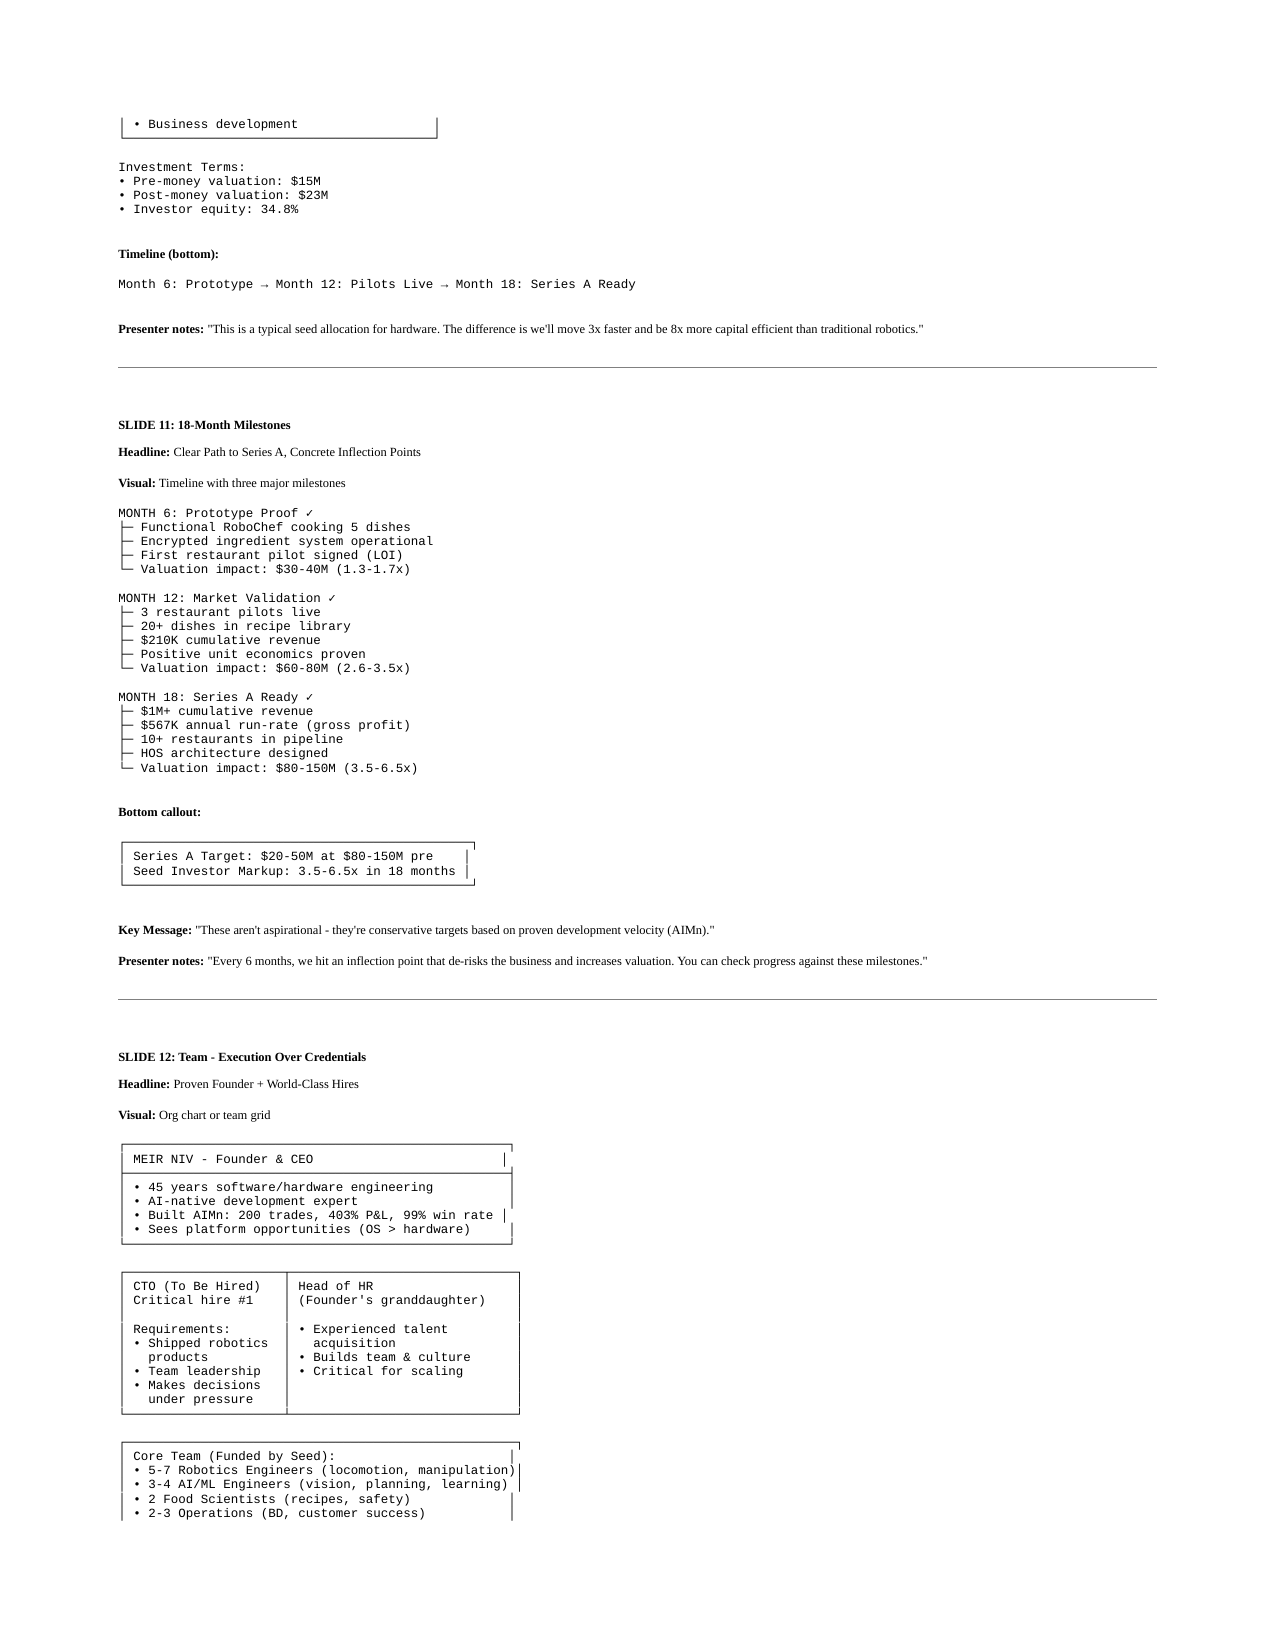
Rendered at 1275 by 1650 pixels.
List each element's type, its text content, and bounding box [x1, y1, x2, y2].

text │ • 2 Food Scientists (recipes, safety) │ [122, 1493, 511, 1507]
text • Post-money valuation: $23M [118, 189, 1157, 203]
text │ Requirements: │ • Experienced talent │ [287, 1323, 518, 1337]
text ┌────────────────────────────────────────────────────┐ [118, 1436, 1157, 1450]
text │ Critical hire #1 │ (Founder's granddaughter) │ [519, 1294, 1157, 1308]
text │ Core Team (Funded by Seed): │ [512, 1450, 1157, 1464]
text ├───────────────────────────────────────────────────┤ [122, 1167, 511, 1173]
text Headline: Proven Founder + World-Class Hires [118, 1076, 1157, 1091]
text │ • Team leadership │ • Critical for scaling │ [122, 1365, 286, 1379]
text ├───────────────────────────────────────────────────┤ [512, 1167, 1157, 1181]
text │ • Sees platform opportunities (OS > hardware) │ [118, 1223, 1157, 1238]
text └─────────────────────┴──────────────────────────────┘ [118, 1408, 1157, 1422]
text └─ Valuation impact: $60-80M (2.6-3.5x) [118, 662, 1157, 677]
text ├─ First restaurant pilot signed (LOI) [122, 549, 1157, 563]
text │ Requirements: │ • Experienced talent │ [519, 1323, 1157, 1337]
text ├─ HOS architecture designed [118, 747, 1157, 762]
text │ • 3-4 AI/ML Engineers (vision, planning, learning) │ [118, 1478, 1157, 1493]
text │ Requirements: │ • Experienced talent │ [122, 1323, 286, 1337]
text ├─ Functional RoboChef cooking 5 dishes [122, 521, 1157, 535]
text │ • Shipped robotics │ acquisition │ [519, 1337, 1157, 1351]
text │ Series A Target: $20-50M at $80-150M pre │ [467, 850, 1157, 864]
text │ MEIR NIV - Founder & CEO │ [122, 1153, 503, 1167]
text │ CTO (To Be Hired) │ Head of HR │ [519, 1280, 1157, 1294]
text │ • Team leadership │ • Critical for scaling │ [287, 1365, 518, 1379]
text │ CTO (To Be Hired) │ Head of HR │ [122, 1280, 286, 1294]
subtitle SLIDE 11: 18-Month Milestones [118, 418, 1157, 432]
text └─────────────────────────────────────────┘ [118, 132, 1157, 146]
text Month 6: Prototype → Month 12: Pilots Live → Month 18: Series A Ready [118, 278, 1157, 292]
text │ • 2 Food Scientists (recipes, safety) │ [512, 1493, 1157, 1507]
text ┌──────────────────────────────────────────────┐ [118, 836, 1157, 850]
text │ products │ • Builds team & culture │ [519, 1351, 1157, 1365]
text └───────────────────────────────────────────────────┘ [118, 1238, 1157, 1252]
text Key Message: "These aren't aspirational - they're conservative targets based on proven development velocity (AIMn)." [118, 922, 1157, 937]
text Presenter notes: "Every 6 months, we hit an inflection point that de-risks the business and increases valuation. You can check progress against these milestones." [118, 953, 1157, 968]
text │ • 45 years software/hardware engineering │ [512, 1181, 1157, 1195]
text │ • Shipped robotics │ acquisition │ [287, 1337, 518, 1351]
text │ products │ • Builds team & culture │ [287, 1351, 518, 1365]
text ├───────────────────────────────────────────────────┤ [122, 1174, 511, 1181]
text Timeline (bottom): [118, 247, 1157, 261]
text │ • 5-7 Robotics Engineers (locomotion, manipulation)│ [519, 1464, 1157, 1478]
text ├─ Encrypted ingredient system operational [122, 535, 1157, 549]
text │ • Shipped robotics │ acquisition │ [122, 1337, 286, 1351]
text │ • 2-3 Operations (BD, customer success) │ [122, 1507, 511, 1521]
text │ • 2-3 Operations (BD, customer success) │ [512, 1507, 1157, 1521]
text MONTH 18: Series A Ready ✓ [118, 691, 1157, 705]
text ┌───────────────────────────────────────────────────┐ [118, 1138, 1157, 1153]
text MONTH 6: Prototype Proof ✓ [118, 507, 1157, 521]
text │ • Built AIMn: 200 trades, 403% P&L, 99% win rate │ [504, 1209, 1157, 1223]
text Investment Terms: [118, 161, 1157, 175]
text Visual: Timeline with three major milestones [118, 476, 1157, 490]
text │ products │ • Builds team & culture │ [122, 1351, 286, 1365]
text │ • AI-native development expert │ [512, 1195, 1157, 1209]
text Visual: Org chart or team grid [118, 1107, 1157, 1122]
text └─ Valuation impact: $30-40M (1.3-1.7x) [118, 563, 1157, 577]
text Headline: Clear Path to Series A, Concrete Inflection Points [118, 444, 1157, 459]
text │ under pressure │ │ [118, 1393, 1157, 1408]
text │ • 45 years software/hardware engineering │ [122, 1181, 511, 1195]
text ┌─────────────────────┬──────────────────────────────┐ [118, 1266, 1157, 1280]
text │ • Team leadership │ • Critical for scaling │ [519, 1365, 1157, 1379]
text │ • Makes decisions │ │ [519, 1379, 1157, 1393]
text │ • Makes decisions │ │ [287, 1379, 518, 1393]
text │ • Business development │ [122, 118, 436, 132]
text • Pre-money valuation: $15M [118, 175, 1157, 189]
text │ • 5-7 Robotics Engineers (locomotion, manipulation)│ [122, 1464, 518, 1478]
text └─ Valuation impact: $80-150M (3.5-6.5x) [118, 762, 1157, 776]
text │ • Makes decisions │ │ [122, 1379, 286, 1393]
text Presenter notes: "This is a typical seed allocation for hardware. The difference is we'll move 3x faster and be 8x more capital efficient than traditional robotics." [118, 321, 1157, 336]
text │ Seed Investor Markup: 3.5-6.5x in 18 months │ [118, 864, 1157, 879]
text │ • Built AIMn: 200 trades, 403% P&L, 99% win rate │ [122, 1209, 503, 1223]
text ├─ 3 restaurant pilots live [122, 606, 1157, 620]
text ├─ 20+ dishes in recipe library [122, 620, 1157, 634]
text ├─ $1M+ cumulative revenue [122, 705, 1157, 719]
text │ │ │ [118, 1308, 1157, 1323]
text │ Core Team (Funded by Seed): │ [122, 1450, 511, 1464]
text ├─ Positive unit economics proven [122, 648, 1157, 662]
text │ CTO (To Be Hired) │ Head of HR │ [287, 1280, 518, 1294]
text │ • AI-native development expert │ [122, 1195, 511, 1209]
text └──────────────────────────────────────────────┘ [118, 879, 1157, 893]
text ├─ 10+ restaurants in pipeline [122, 733, 1157, 747]
subtitle SLIDE 12: Team - Execution Over Credentials [118, 1049, 1157, 1064]
text │ Critical hire #1 │ (Founder's granddaughter) │ [287, 1294, 518, 1308]
text ├─ $210K cumulative revenue [122, 634, 1157, 648]
text Bottom callout: [118, 805, 1157, 819]
text │ Critical hire #1 │ (Founder's granddaughter) │ [122, 1294, 286, 1308]
text │ Series A Target: $20-50M at $80-150M pre │ [122, 850, 466, 864]
text │ • Business development │ [437, 118, 1157, 132]
text MONTH 12: Market Validation ✓ [118, 592, 1157, 606]
text • Investor equity: 34.8% [118, 203, 1157, 217]
text │ MEIR NIV - Founder & CEO │ [504, 1153, 1157, 1167]
text ├─ $567K annual run-rate (gross profit) [122, 719, 1157, 733]
